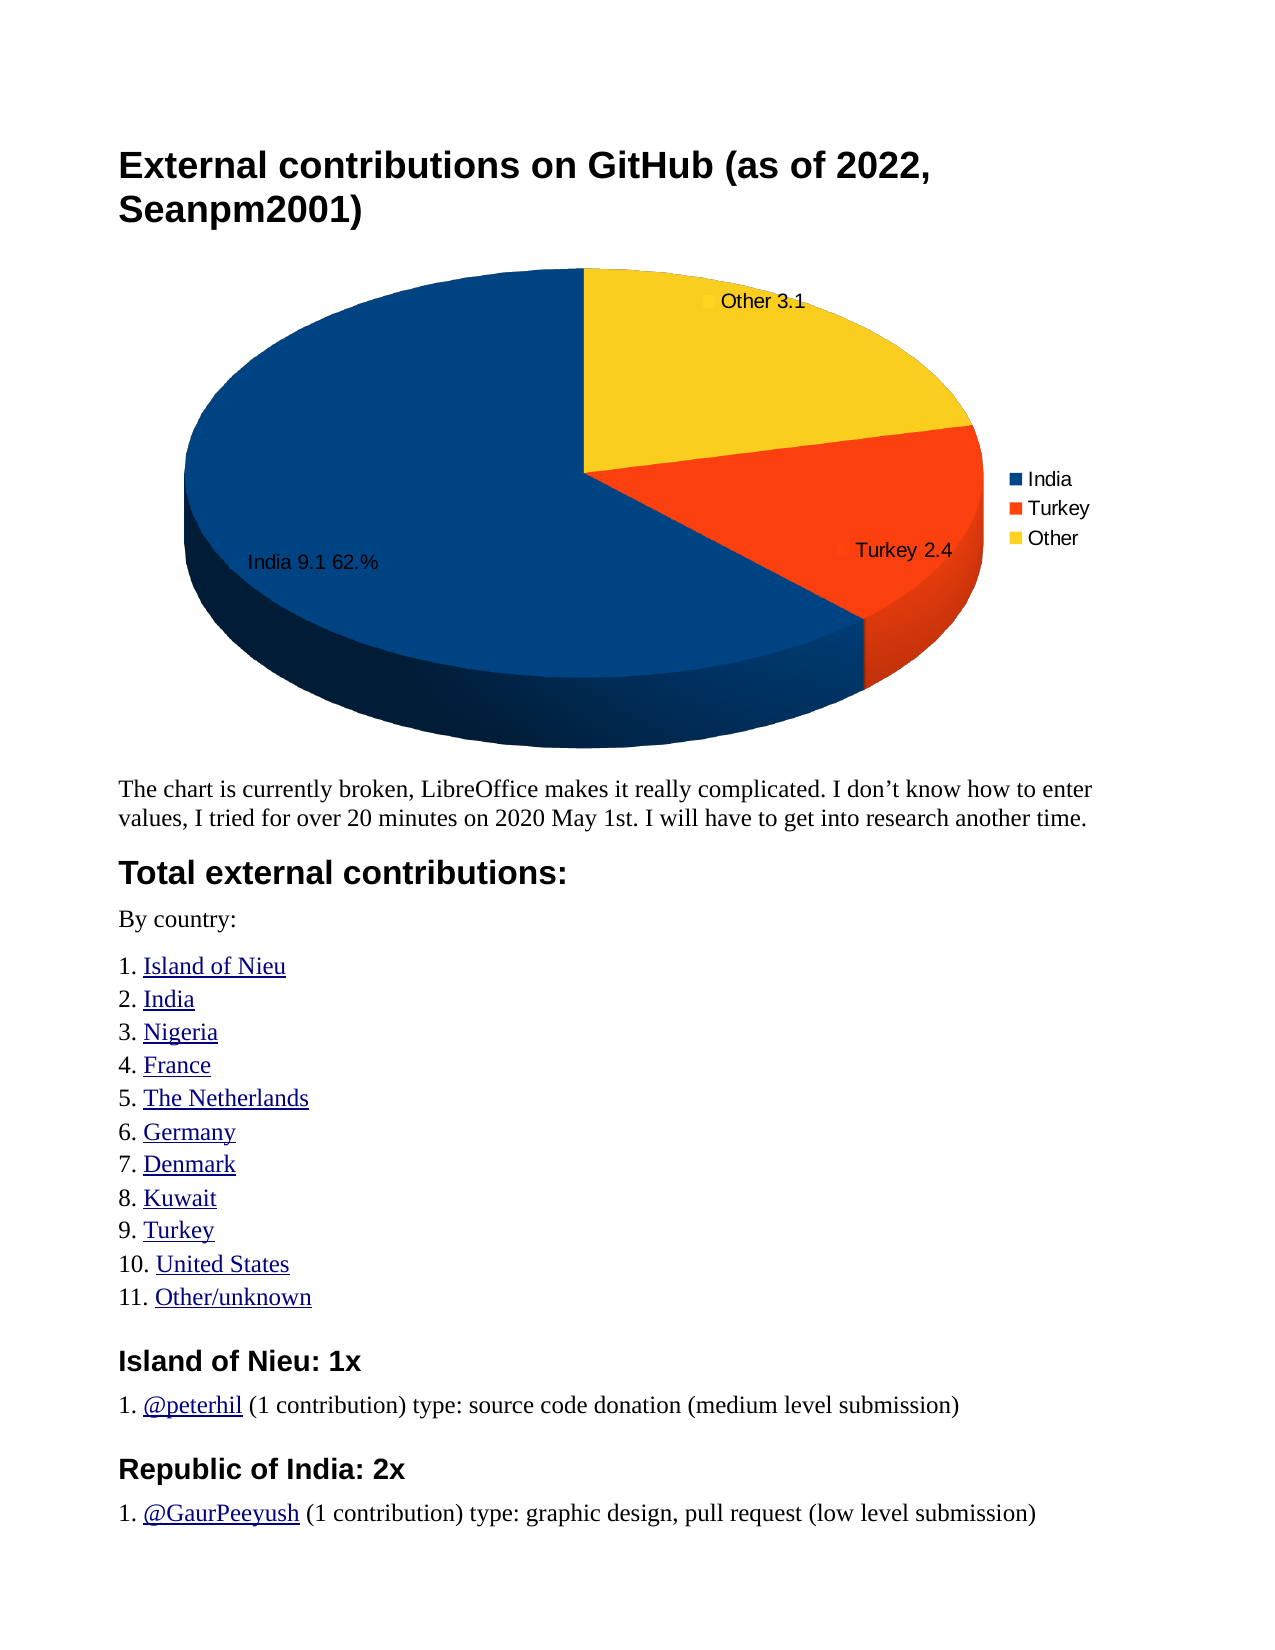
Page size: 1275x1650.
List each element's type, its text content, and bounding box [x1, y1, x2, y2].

text 1. @peterhil (1 contribution) type: source code donation (medium level submission) [118, 1390, 1157, 1419]
subtitle External contributions on GitHub (as of 2022, Seanpm2001) [118, 143, 1157, 230]
text By country: [118, 904, 1157, 933]
text 1. Island of Nieu 🇳🇺️ 2. India 🇮🇳️ 3. Nigeria 🇳🇬️ 4. France 🇫🇷️ 5. The Netherlands 🇳🇱️ 6. Germany 🇩🇪️ 7. Denmark 🇩🇰️ 8. Kuwait 🇰🇼️ 9. Turkey 🇹🇷️ 10. United States 🇺🇸️ 11. Other/unknown 🏴️ [118, 951, 1157, 1310]
subtitle Republic of India: 2x 🇮🇳️ [118, 1452, 1157, 1486]
text The chart is currently broken, LibreOffice makes it really complicated. I don’t know how to enter values, I tried for over 20 minutes on 2020 May 1st. I will have to get into research another time. [118, 243, 1157, 832]
subtitle Total external contributions: [118, 853, 1157, 891]
text 1. @GaurPeeyush (1 contribution) type: graphic design, pull request (low level submission) [118, 1498, 1157, 1527]
subtitle Island of Nieu: 1x 🇳🇺️ [118, 1344, 1157, 1378]
